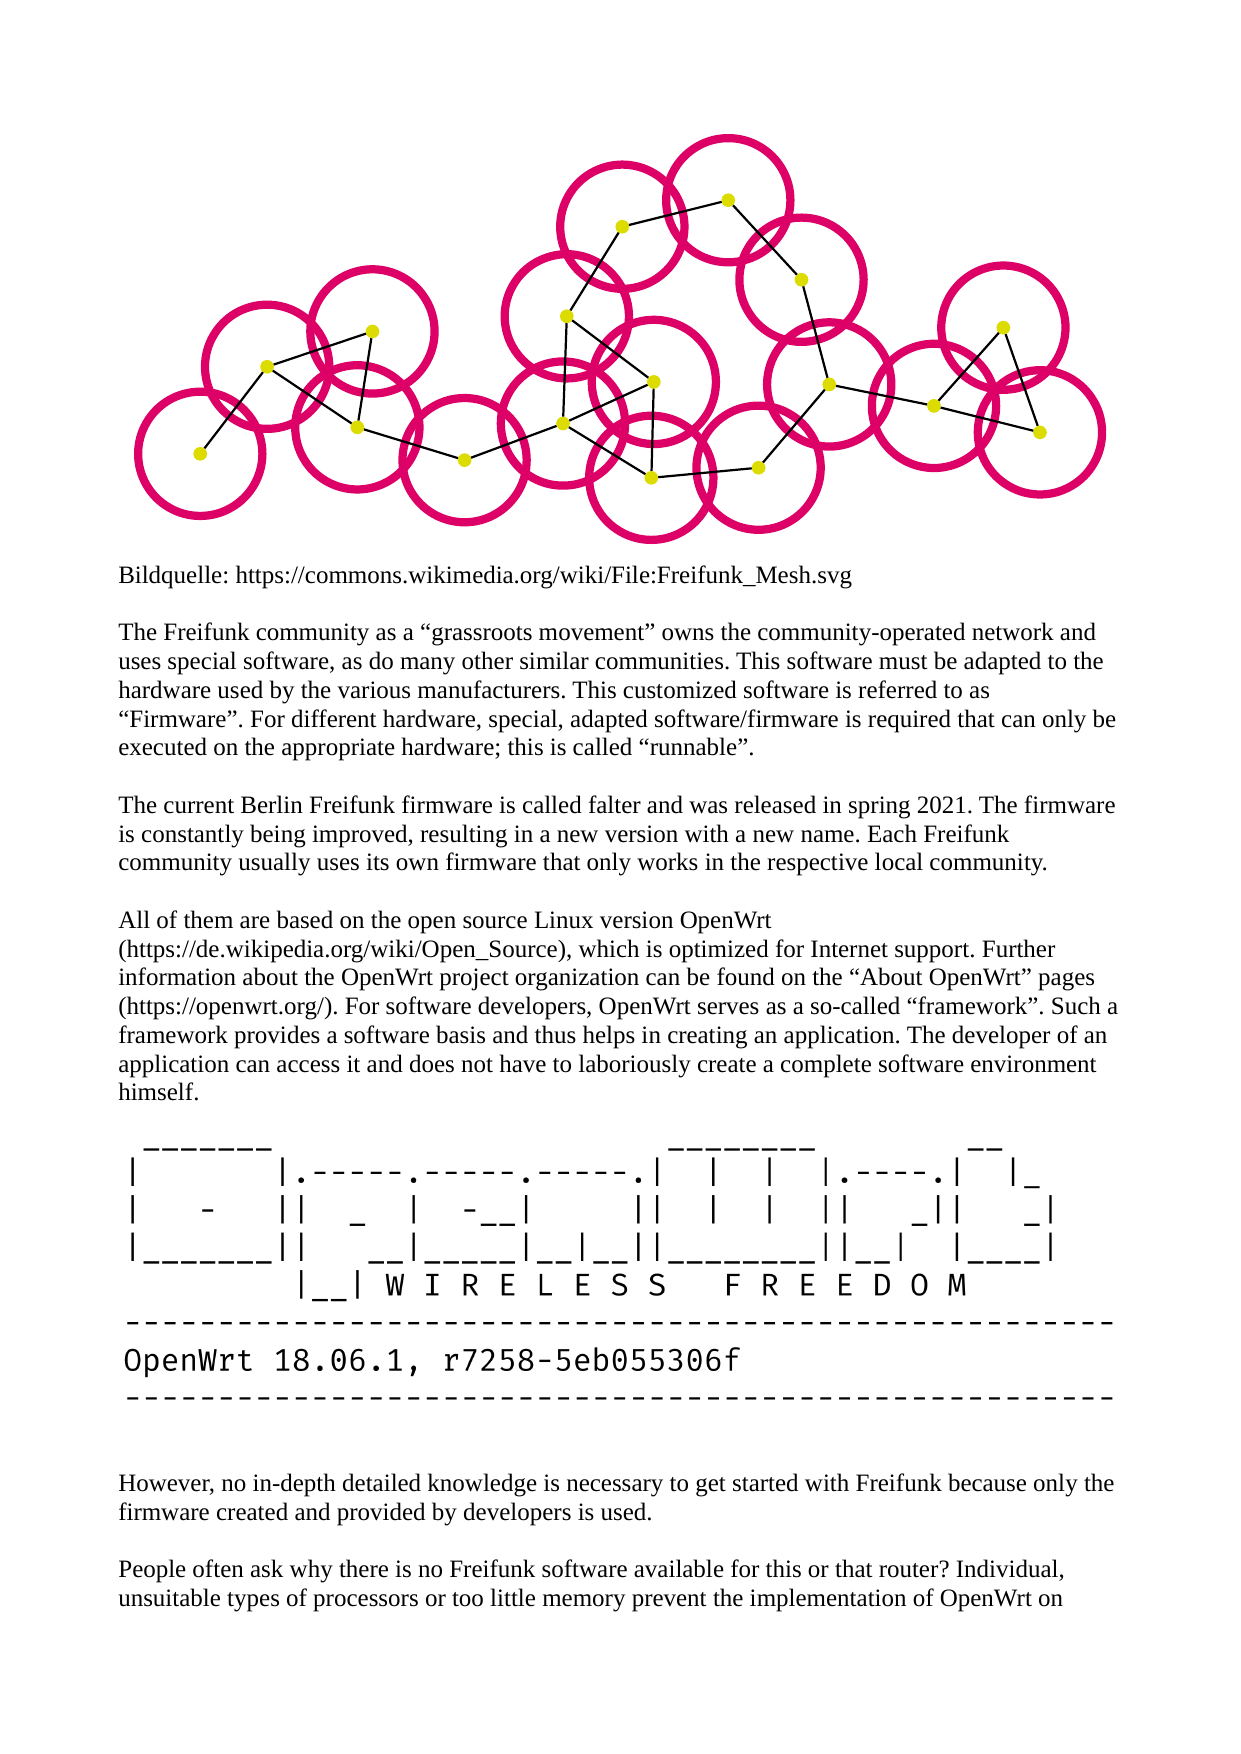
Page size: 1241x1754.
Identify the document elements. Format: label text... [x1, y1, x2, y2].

text All of them are based on the open source Linux version OpenWrt (https://de.wikipedia.org/wiki/Open_Source), which is optimized for Internet support. Further information about the OpenWrt project organization can be found on the “About OpenWrt” pages (https://openwrt.org/). For software developers, OpenWrt serves as a so-called “framework”. Such a framework provides a software basis and thus helps in creating an application. The developer of an application can access it and does not have to laboriously create a complete software environment himself. [118, 905, 1122, 1106]
text Bildquelle: https://commons.wikimedia.org/wiki/File:Freifunk_Mesh.svg [118, 118, 1122, 589]
text The Freifunk community as a “grassroots movement” owns the community-operated network and uses special software, as do many other similar communities. This software must be adapted to the hardware used by the various manufacturers. This customized software is referred to as “Firmware”. For different hardware, special, adapted software/firmware is required that can only be executed on the appropriate hardware; this is called “runnable”. [118, 617, 1122, 761]
text People often ask why there is no Freifunk software available for this or that router? Individual, unsuitable types of processors or too little memory prevent the implementation of OpenWrt on [118, 1554, 1122, 1612]
text The current Berlin Freifunk firmware is called falter and was released in spring 2021. The firmware is constantly being improved, resulting in a new version with a new name. Each Freifunk community usually uses its own firmware that only works in the respective local community. [118, 790, 1122, 876]
text However, no in-depth detailed knowledge is necessary to get started with Freifunk because only the firmware created and provided by developers is used. [118, 1468, 1122, 1526]
picture [118, 1135, 1123, 1411]
